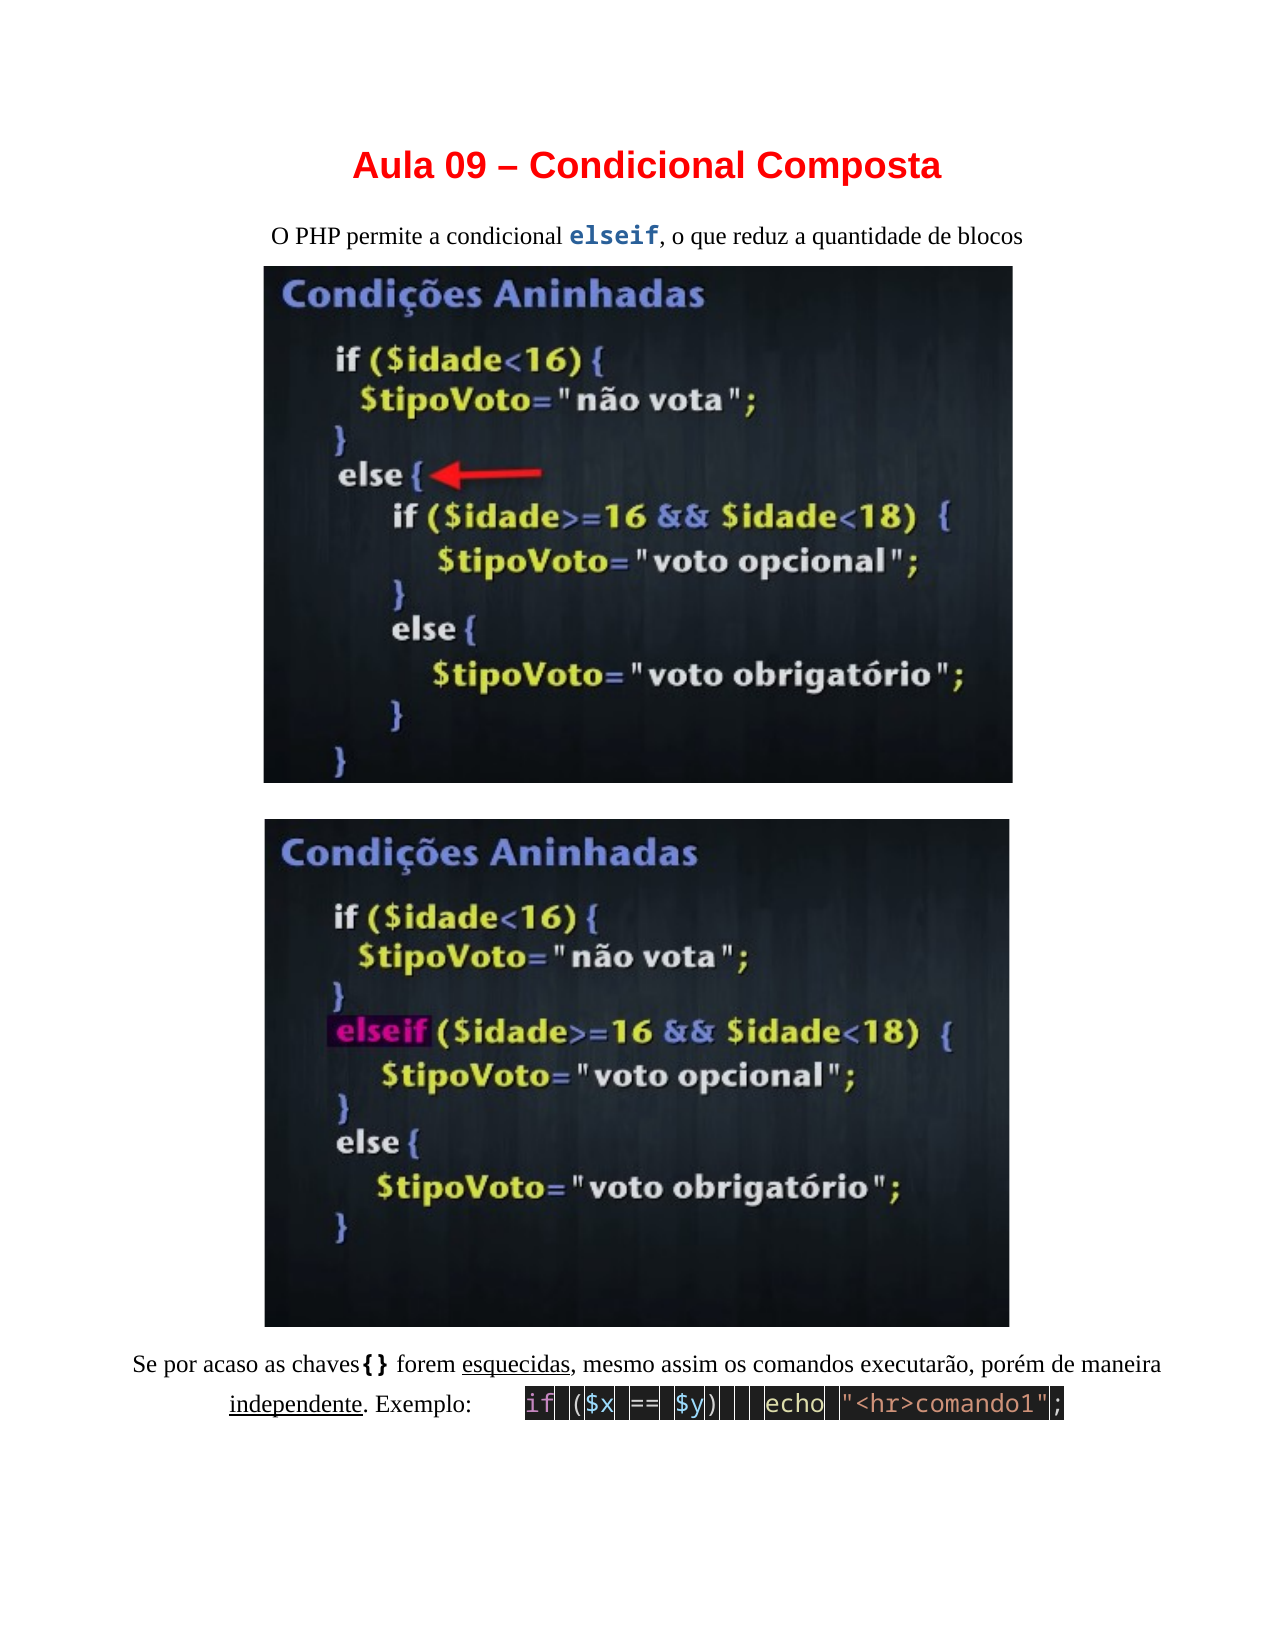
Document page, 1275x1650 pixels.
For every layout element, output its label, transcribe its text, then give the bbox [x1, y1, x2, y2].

subtitle Aula 09 – Condicional Composta [118, 143, 1175, 187]
picture [263, 266, 1013, 783]
text Se por acaso as chaves{} forem esquecidas, mesmo assim os comandos executarão, porém de maneira independente. Exemplo: if ($x == $y) echo "<hr>comando1"; [118, 1345, 1175, 1420]
text O PHP permite a condicional elseif, o que reduz a quantidade de blocos [118, 199, 1175, 251]
picture [264, 819, 1010, 1327]
